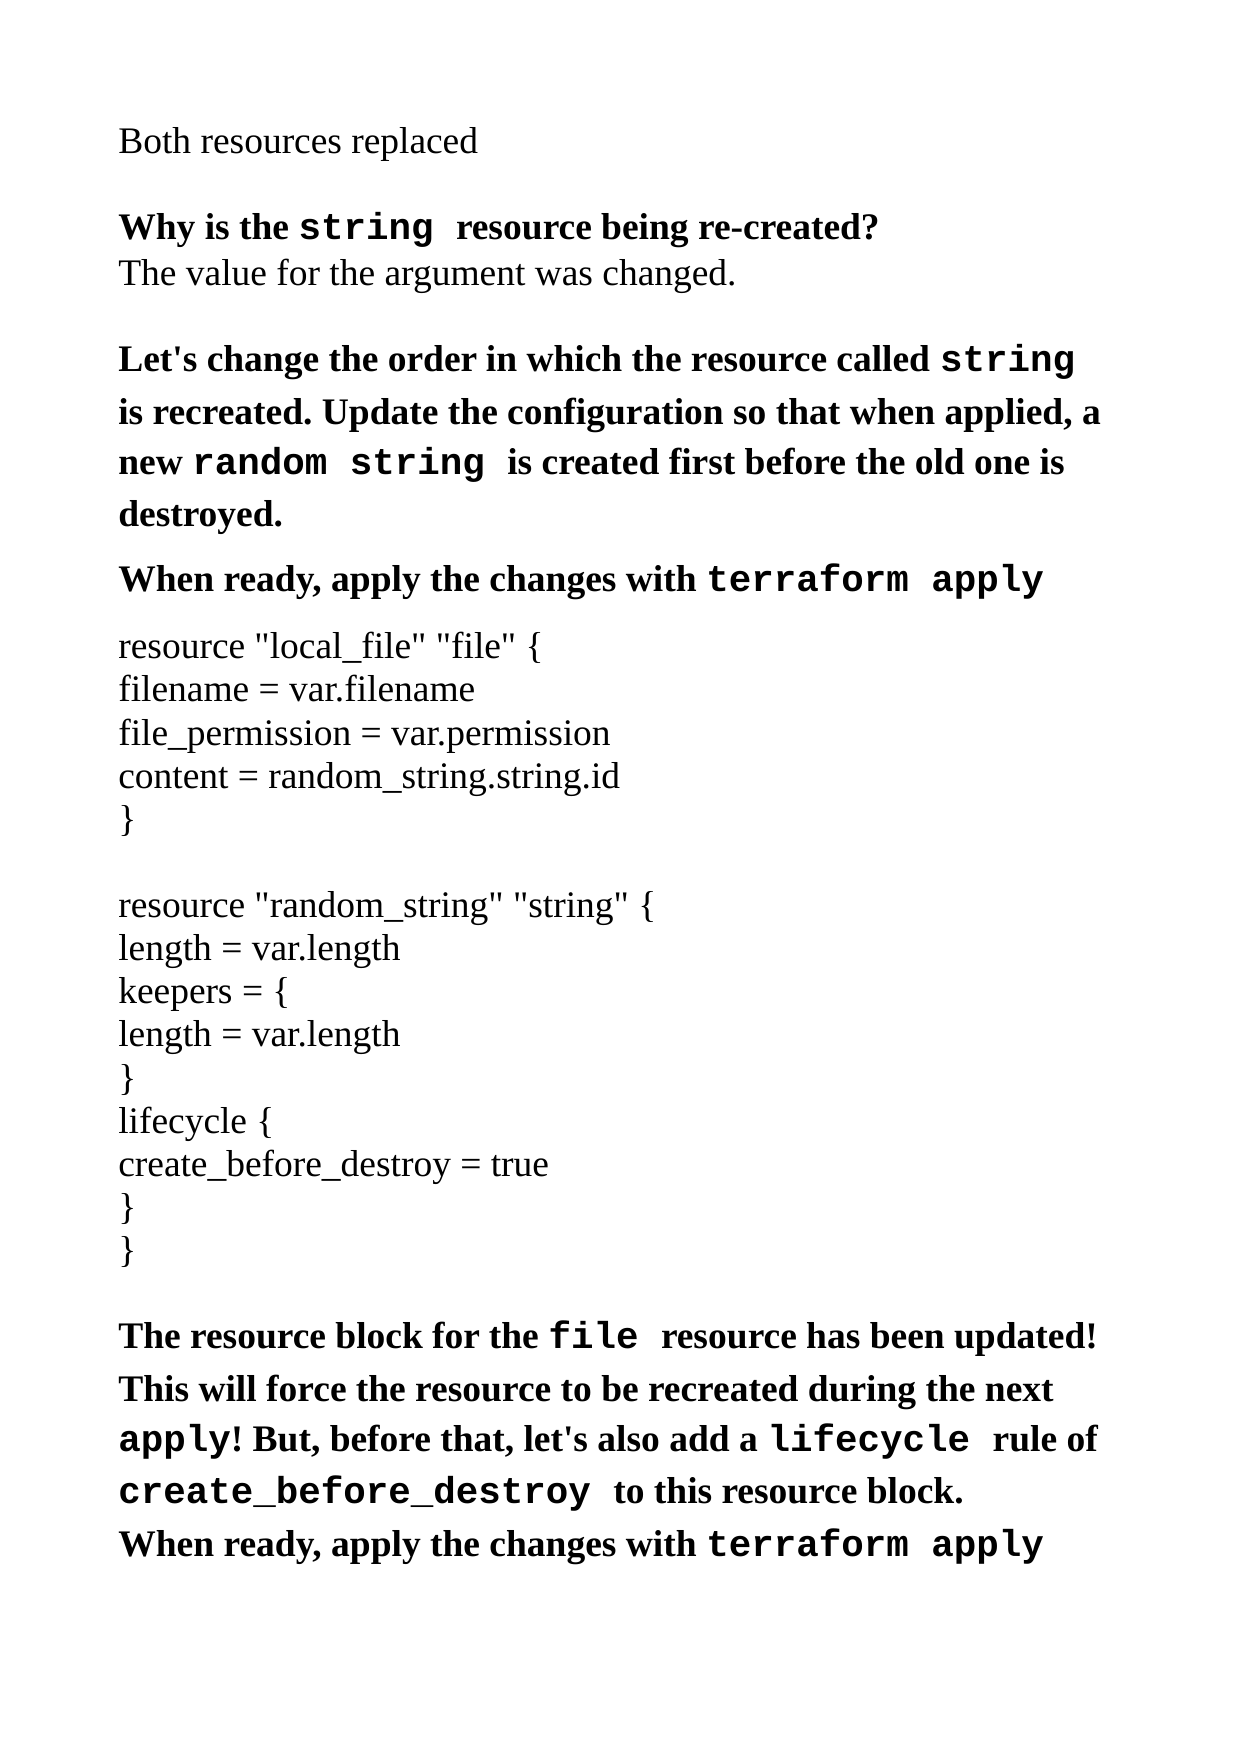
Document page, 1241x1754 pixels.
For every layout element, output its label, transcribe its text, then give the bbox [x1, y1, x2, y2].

text content = random_string.string.id [118, 753, 1122, 796]
text create_before_destroy = true [118, 1141, 1122, 1184]
text length = var.length [118, 926, 1122, 969]
text length = var.length [118, 1012, 1122, 1055]
text Both resources replaced [118, 118, 1122, 161]
text Why is the string resource being re-created? [118, 204, 1122, 251]
text When ready, apply the changes with terraform apply [118, 556, 1122, 602]
text } [118, 1184, 1122, 1227]
text Let's change the order in which the resource called string is recreated. Update the configuration so that when applied, a new random string is created first before the old one is destroyed. [118, 337, 1122, 535]
text } [118, 1055, 1122, 1098]
text resource "local_file" "file" { [118, 624, 1122, 667]
text lifecycle { [118, 1098, 1122, 1141]
text The value for the argument was changed. [118, 251, 1122, 294]
text } [118, 796, 1122, 839]
text filename = var.filename [118, 667, 1122, 710]
text } [118, 1227, 1122, 1271]
text keepers = { [118, 969, 1122, 1012]
text resource "random_string" "string" { [118, 882, 1122, 926]
text The resource block for the file resource has been updated! This will force the resource to be recreated during the next apply! But, before that, let's also add a lifecycle rule of create_before_destroy to this resource block. When ready, apply the changes with terraform apply [118, 1314, 1122, 1568]
text file_permission = var.permission [118, 710, 1122, 753]
